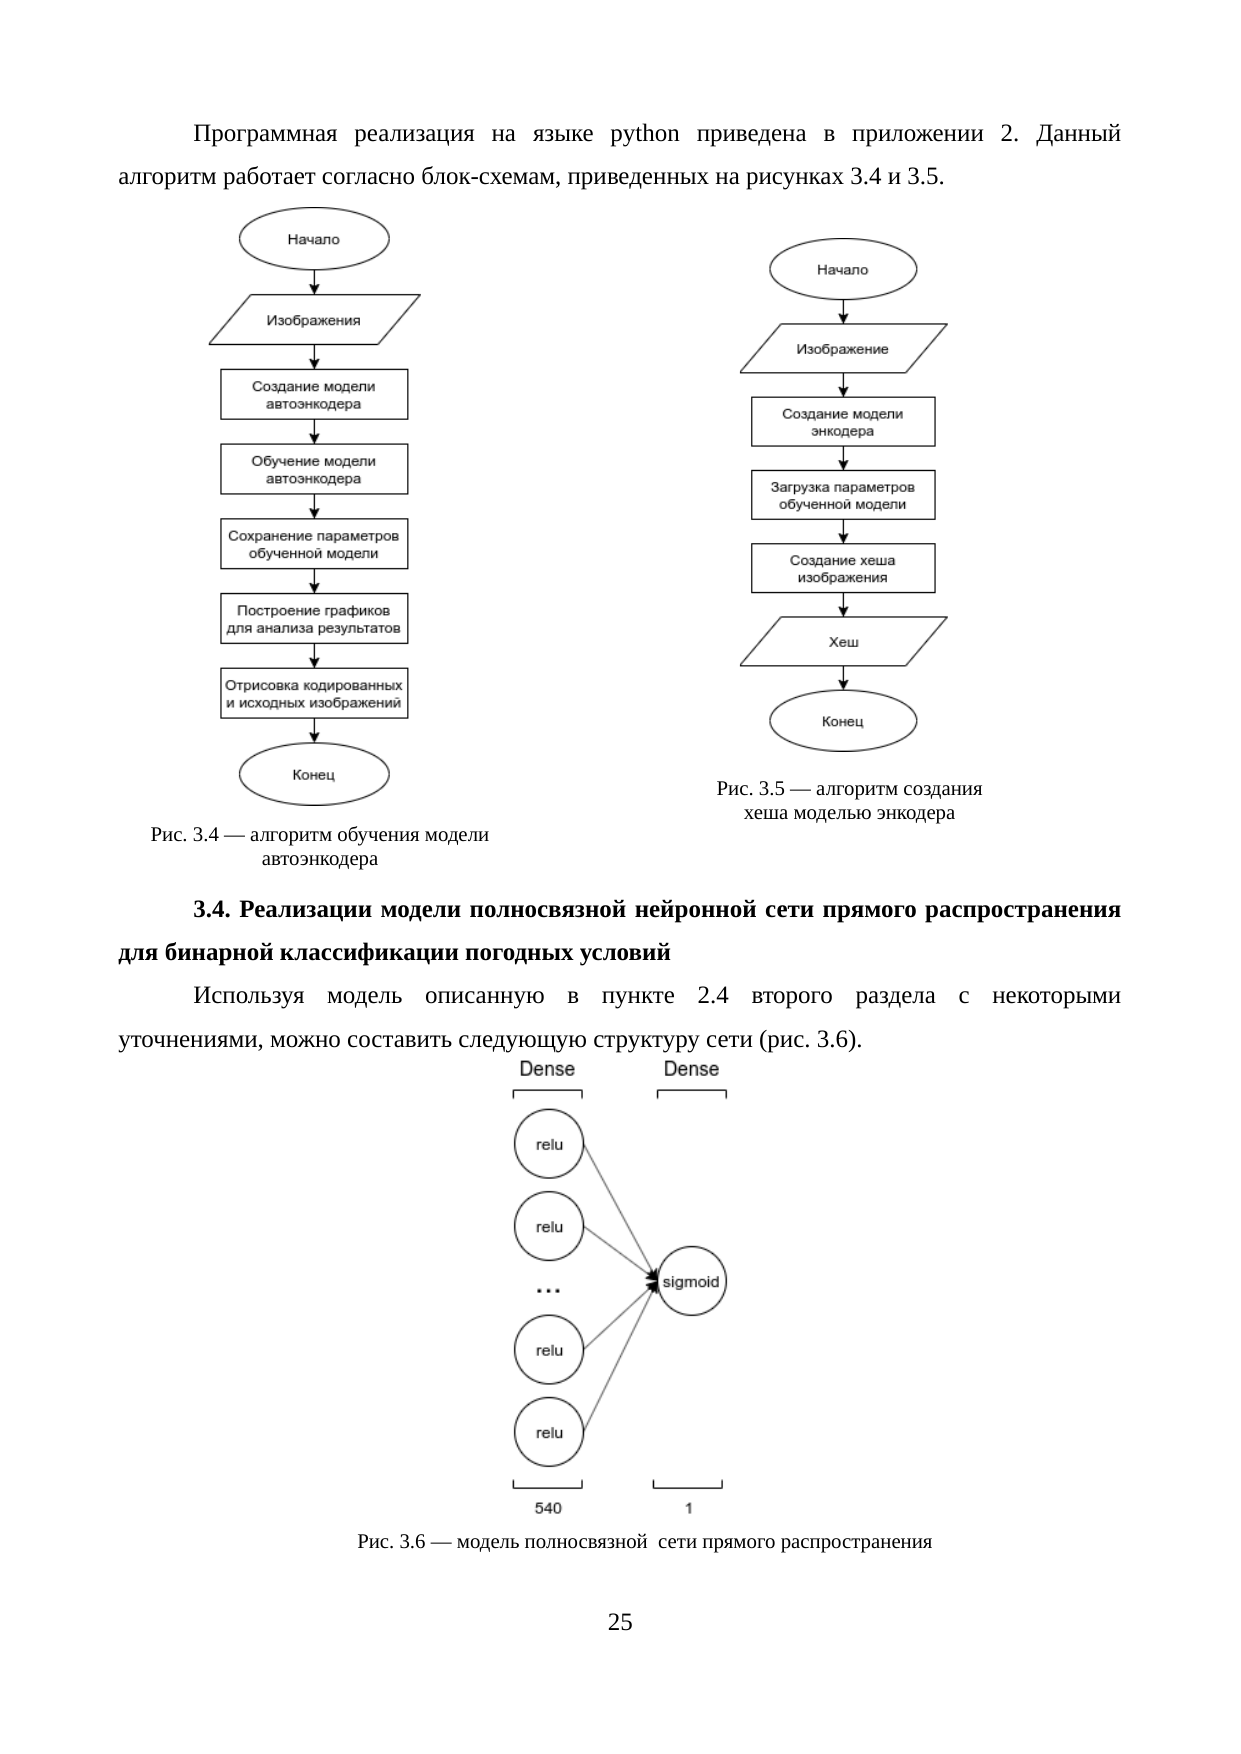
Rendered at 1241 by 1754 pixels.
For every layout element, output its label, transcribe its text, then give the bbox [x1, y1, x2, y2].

text Используя модель описанную в пункте 2.4 второго раздела с некоторыми уточнениями, можно составить следующую структуру сети (рис. 3.6). [118, 981, 1122, 1052]
picture [208, 207, 421, 806]
text Программная реализация на языке python приведена в приложении 2. Данный алгоритм работает согласно блок-схемам, приведенных на рисунках 3.4 и 3.5. [118, 118, 1122, 190]
picture [739, 238, 948, 752]
text 3.4. Реализации модели полносвязной нейронной сети прямого распространения для бинарной классификации погодных условий [118, 894, 1122, 966]
picture [506, 1054, 734, 1522]
